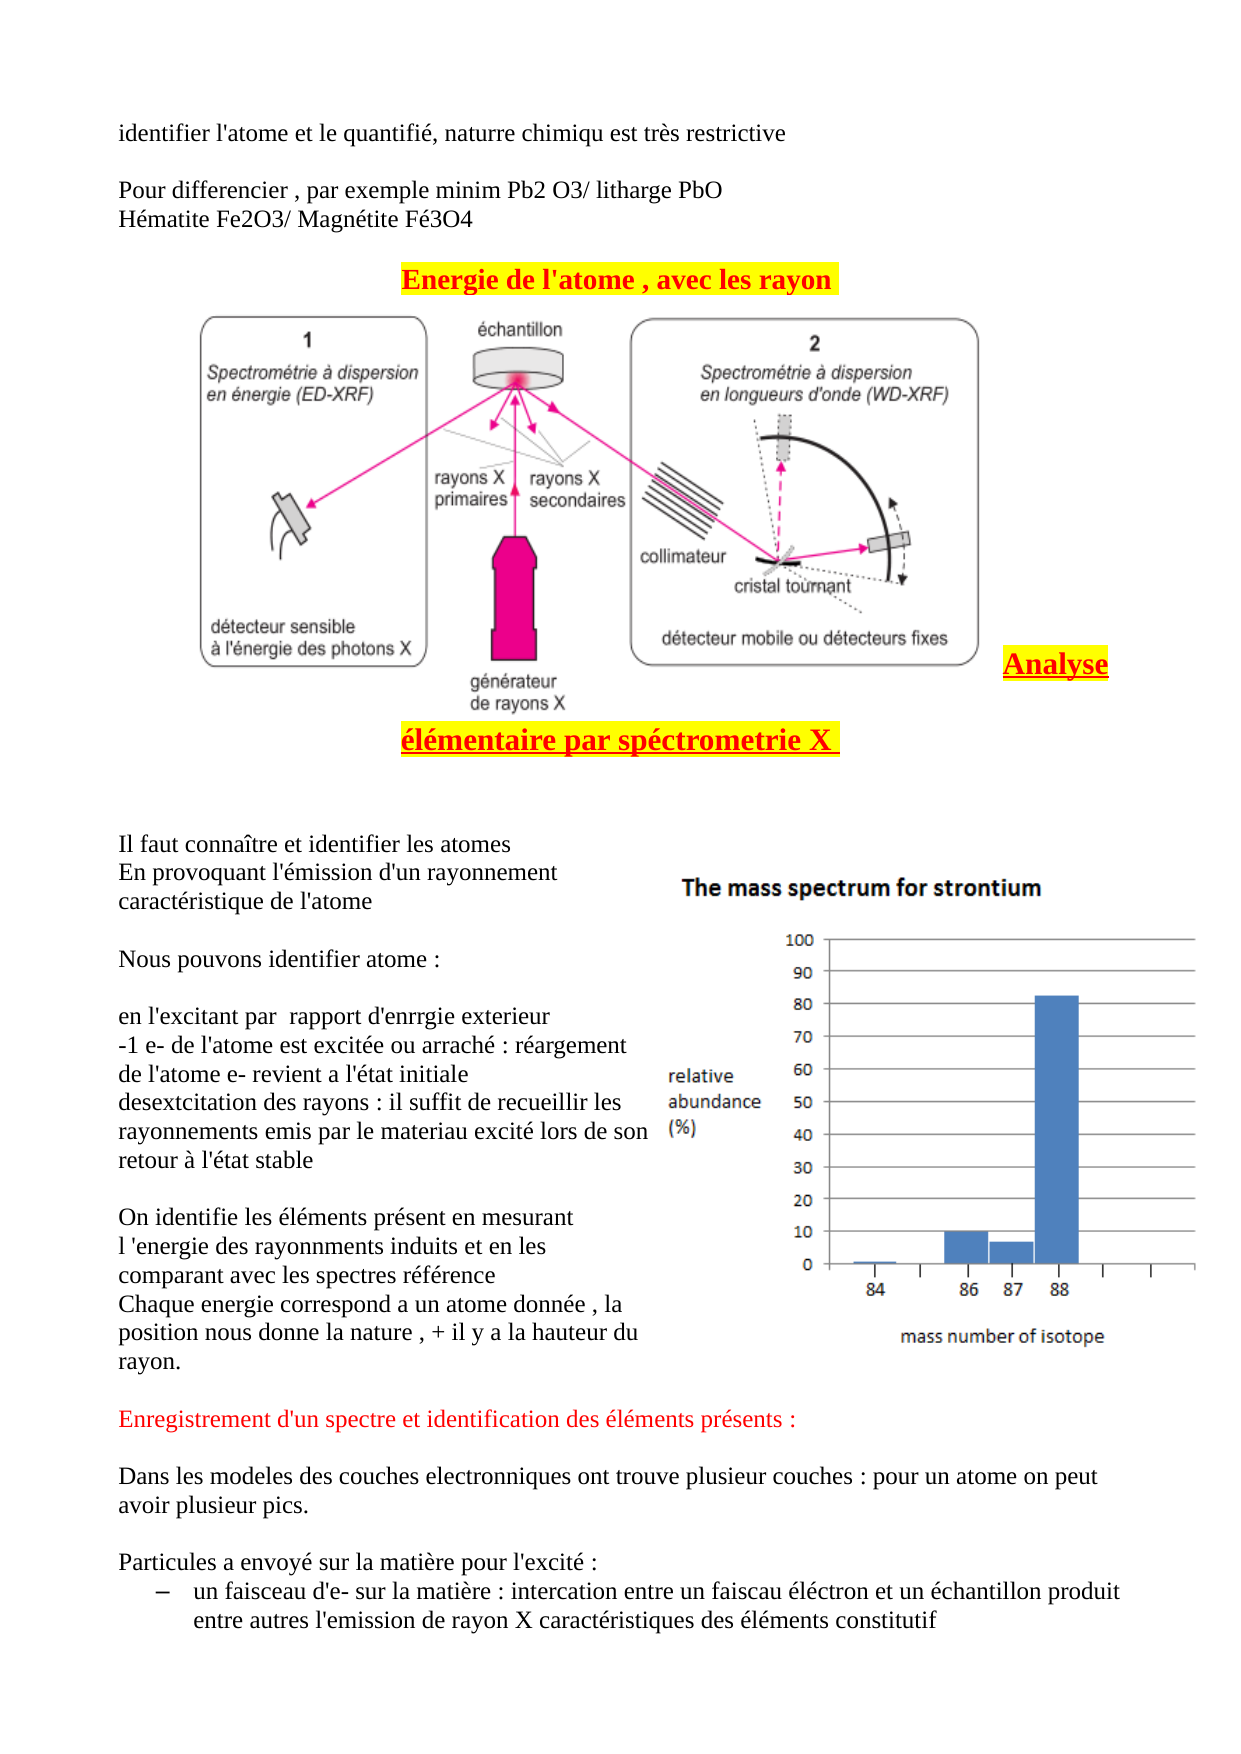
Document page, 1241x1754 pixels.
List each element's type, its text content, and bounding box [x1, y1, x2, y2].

picture [196, 295, 989, 721]
text desextcitation des rayons : il suffit de recueillir les rayonnements emis par le materiau excité lors de son retour à l'état stable [118, 1087, 656, 1174]
text Enregistrement d'un spectre et identification des éléments présents : [118, 1404, 1122, 1432]
text -1 e- de l'atome est excitée ou arraché : réargement de l'atome e- revient a l'état initiale [118, 1030, 656, 1087]
list un faisceau d'e- sur la matière : intercation entre un faiscau éléctron et un échantillon produit entre autres l'emission de rayon X caractéristiques des éléments constitutif [156, 1576, 1122, 1634]
text Particules a envoyé sur la matière pour l'excité : [118, 1547, 1122, 1576]
text l 'energie des rayonnments induits et en les comparant avec les spectres référence [118, 1231, 656, 1289]
text Hématite Fe2O3/ Magnétite Fé3O4 [118, 204, 1122, 233]
text Chaque energie correspond a un atome donnée , la position nous donne la nature , + il y a la hauteur du rayon. [118, 1289, 1122, 1375]
text On identifie les éléments présent en mesurant [118, 1202, 656, 1231]
text identifier l'atome et le quantifié, naturre chimiqu est très restrictive [118, 118, 1122, 147]
text En provoquant l'émission d'un rayonnement caractéristique de l'atome [118, 857, 656, 915]
text Energie de l'atome , avec les rayon [118, 262, 1122, 295]
text en l'excitant par rapport d'enrrgie exterieur [118, 1001, 656, 1030]
text Dans les modeles des couches electronniques ont trouve plusieur couches : pour un atome on peut avoir plusieur pics. [118, 1461, 1122, 1519]
text Il faut connaître et identifier les atomes [118, 829, 1122, 857]
text Analyse élémentaire par spéctrometrie X [118, 645, 1122, 757]
picture [656, 845, 1240, 1370]
text Pour differencier , par exemple minim Pb2 O3/ litharge PbO [118, 176, 1122, 204]
text Nous pouvons identifier atome : [118, 944, 656, 972]
